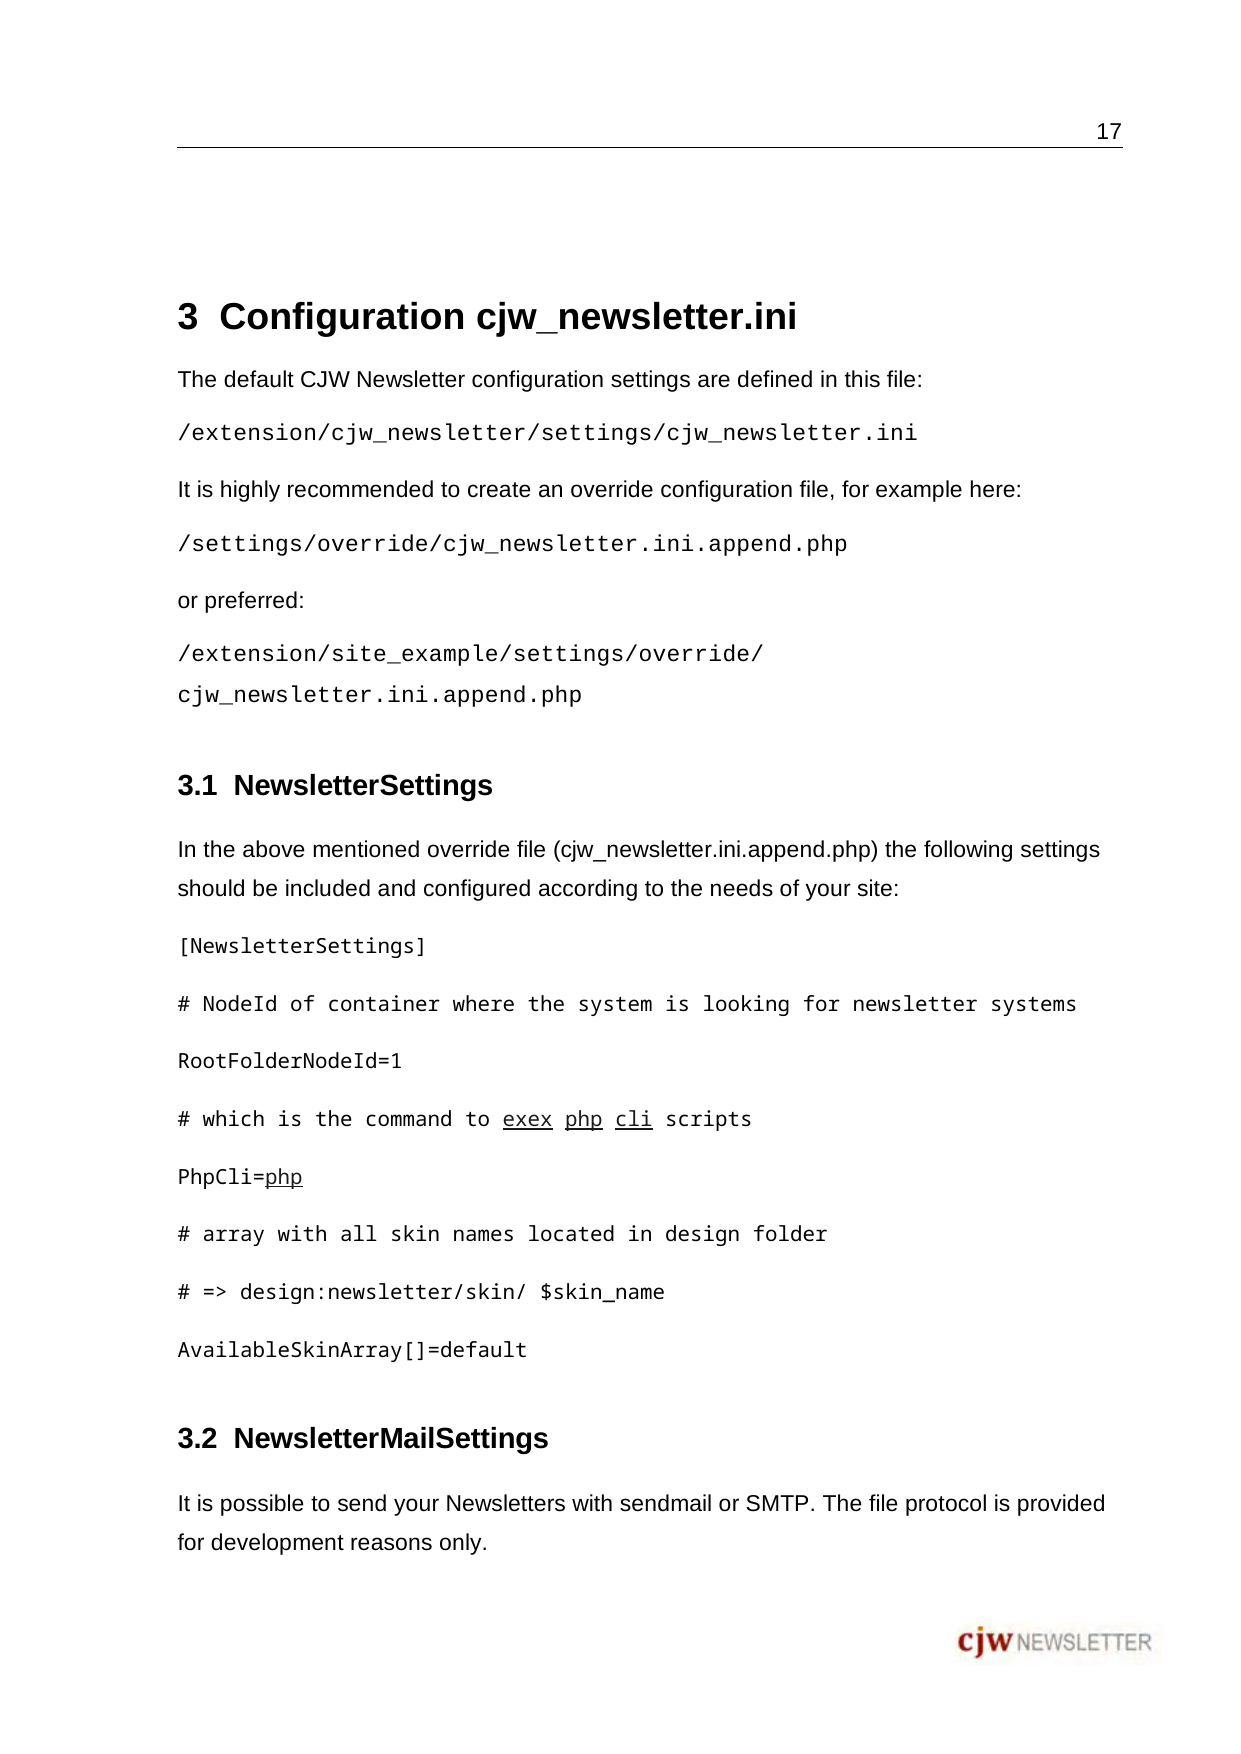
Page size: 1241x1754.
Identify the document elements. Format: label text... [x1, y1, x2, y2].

text /settings/override/cjw_newsletter.ini.append.php [891, 532, 1122, 558]
text It is highly recommended to create an override configuration file, for example here: [177, 477, 1122, 503]
text RootFolderNodeId=1 [177, 1046, 1122, 1075]
text # => design:newsletter/skin/ $skin_name [177, 1277, 1122, 1306]
subtitle Configuration cjw_newsletter.ini [177, 295, 1122, 337]
text # which is the command to exex php cli scripts [177, 1104, 1122, 1132]
text # NodeId of container where the system is looking for newsletter systems [177, 988, 1122, 1017]
subtitle NewsletterSettings [177, 769, 1122, 801]
text /extension/site_example/settings/override/ cjw_newsletter.ini.append.php [177, 642, 1122, 709]
text PhpCli=php [177, 1162, 1122, 1190]
text # array with all skin names located in design folder [177, 1219, 1122, 1248]
text [NewsletterSettings] [177, 931, 1122, 959]
subtitle NewsletterMailSettings [177, 1422, 1122, 1455]
picture [950, 1621, 1164, 1666]
text or preferred: [177, 587, 1122, 613]
text The default CJW Newsletter configuration settings are defined in this file: [177, 366, 1122, 392]
text It is possible to send your Newsletters with sendmail or SMTP. The file protocol is provided for development reasons only. [177, 1490, 1122, 1555]
text /extension/cjw_newsletter/settings/cjw_newsletter.ini [961, 422, 1122, 448]
text AvailableSkinArray[]=default [177, 1335, 1122, 1363]
text In the above mentioned override file (cjw_newsletter.ini.append.php) the following settings should be included and configured according to the needs of your site: [177, 837, 1122, 902]
